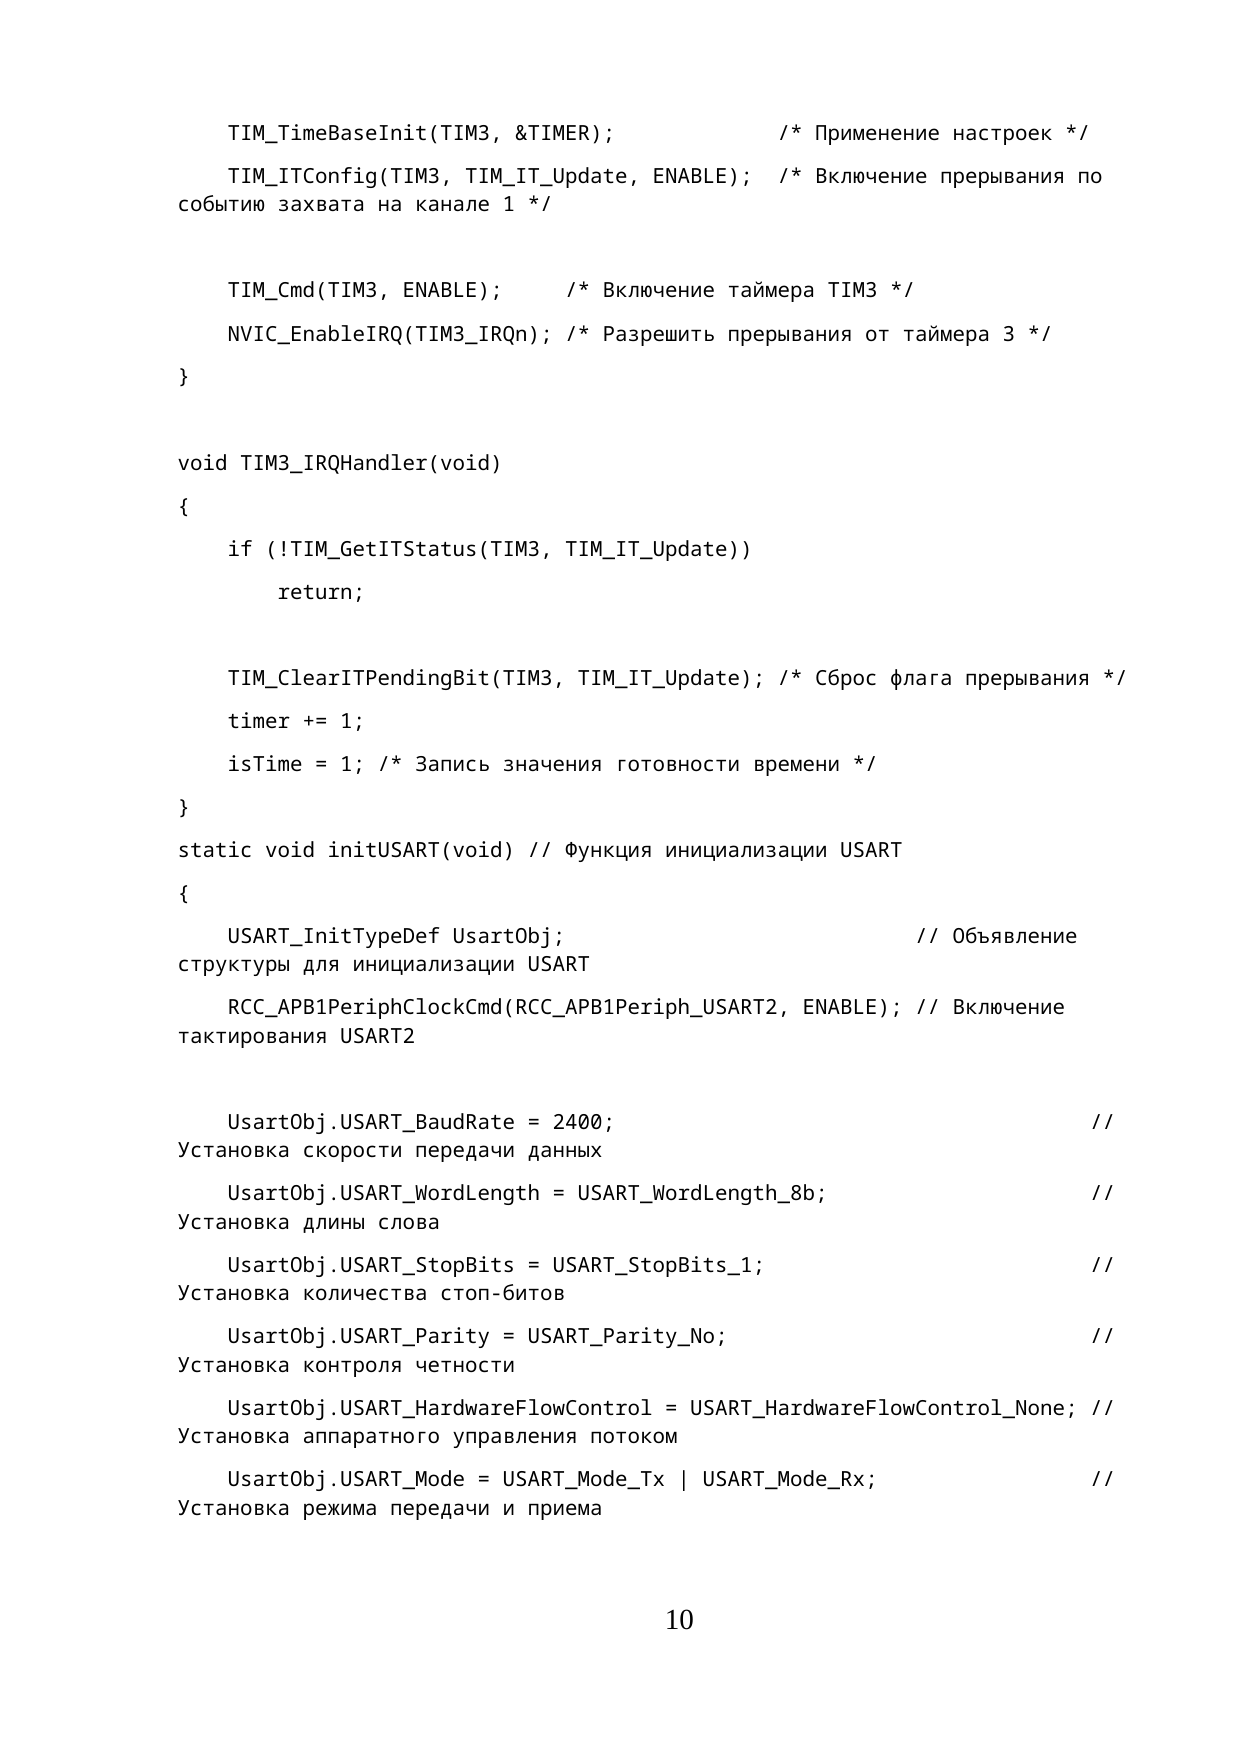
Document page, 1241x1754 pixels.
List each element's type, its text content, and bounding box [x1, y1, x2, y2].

text TIM_ITConfig(TIM3, TIM_IT_Update, ENABLE); /* Включение прерывания по событию захвата на канале 1 */ [177, 161, 1181, 218]
text USART_InitTypeDef UsartObj; // Объявление структуры для инициализации USART [177, 921, 1181, 978]
text TIM_Cmd(TIM3, ENABLE); /* Включение таймера TIM3 */ [177, 276, 1181, 304]
text return; [177, 577, 1181, 605]
text TIM_TimeBaseInit(TIM3, &TIMER); /* Применение настроек */ [177, 118, 1181, 147]
text } [177, 362, 1181, 390]
text isTime = 1; /* Запись значения готовности времени */ [177, 749, 1181, 777]
text UsartObj.USART_WordLength = USART_WordLength_8b; // Установка длины слова [177, 1178, 1181, 1235]
text void TIM3_IRQHandler(void) [177, 448, 1181, 476]
text if (!TIM_GetITStatus(TIM3, TIM_IT_Update)) [177, 534, 1181, 562]
text RCC_APB1PeriphClockCmd(RCC_APB1Periph_USART2, ENABLE); // Включение тактирования USART2 [177, 992, 1181, 1049]
text { [177, 878, 1181, 906]
text timer += 1; [177, 706, 1181, 734]
text static void initUSART(void) // Функция инициализации USART [177, 835, 1181, 863]
text NVIC_EnableIRQ(TIM3_IRQn); /* Разрешить прерывания от таймера 3 */ [177, 319, 1181, 347]
text UsartObj.USART_Parity = USART_Parity_No; // Установка контроля четности [177, 1321, 1181, 1378]
text { [177, 491, 1181, 519]
text UsartObj.USART_BaudRate = 2400; // Установка скорости передачи данных [177, 1107, 1181, 1164]
text UsartObj.USART_Mode = USART_Mode_Tx | USART_Mode_Rx; // Установка режима передачи и приема [177, 1464, 1181, 1521]
text UsartObj.USART_HardwareFlowControl = USART_HardwareFlowControl_None; // Установка аппаратного управления потоком [177, 1393, 1181, 1449]
text TIM_ClearITPendingBit(TIM3, TIM_IT_Update); /* Сброс флага прерывания */ [177, 663, 1181, 691]
text UsartObj.USART_StopBits = USART_StopBits_1; // Установка количества стоп-битов [177, 1250, 1181, 1307]
text } [177, 792, 1181, 820]
